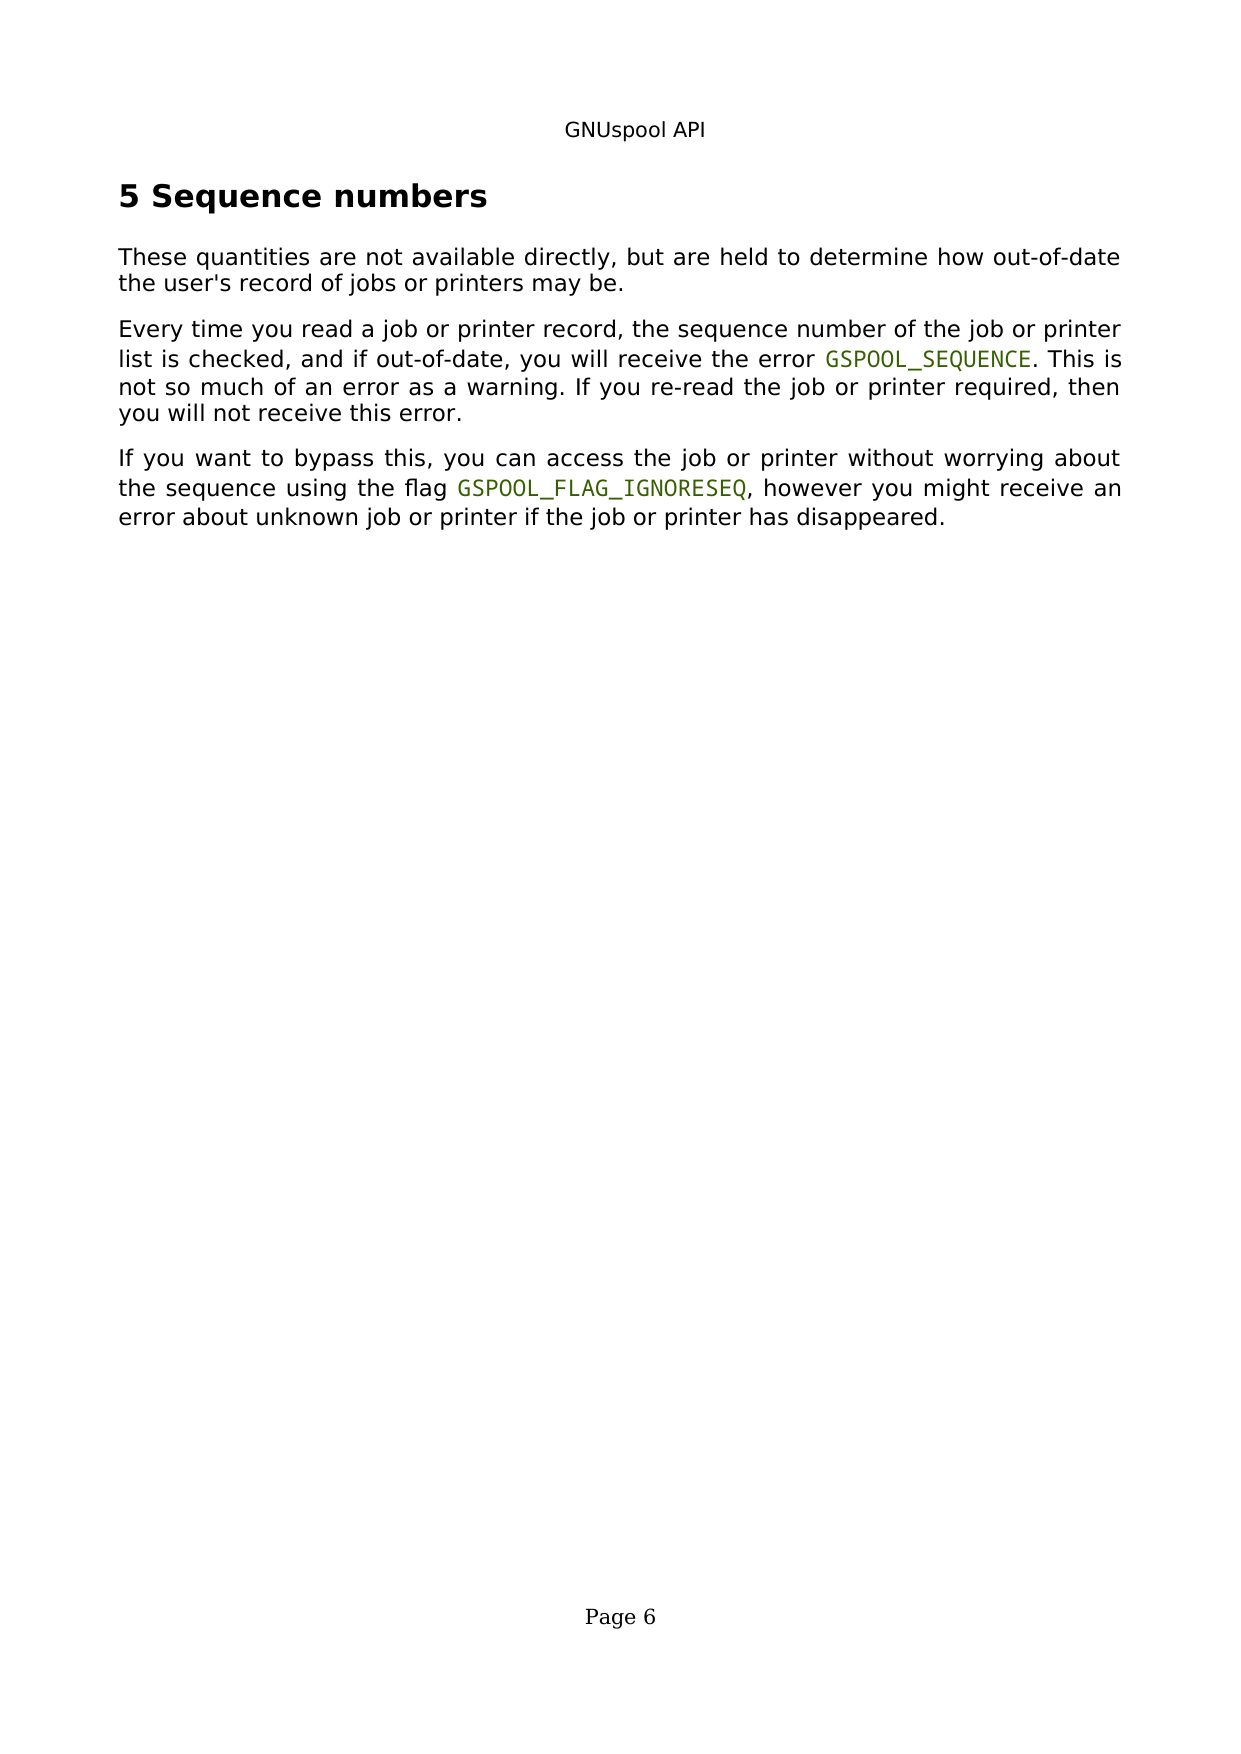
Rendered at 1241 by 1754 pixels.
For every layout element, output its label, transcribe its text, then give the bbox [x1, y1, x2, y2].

subtitle Sequence numbers [118, 178, 1122, 214]
text These quantities are not available directly, but are held to determine how out-of-date the user's record of jobs or printers may be. [118, 244, 1122, 297]
text If you want to bypass this, you can access the job or printer without worrying about the sequence using the flag GSPOOL_FLAG_IGNORESEQ, however you might receive an error about unknown job or printer if the job or printer has disappeared. [118, 446, 1122, 530]
text Every time you read a job or printer record, the sequence number of the job or printer list is checked, and if out-of-date, you will receive the error GSPOOL_SEQUENCE. This is not so much of an error as a warning. If you re-read the job or printer required, then you will not receive this error. [118, 316, 1122, 427]
